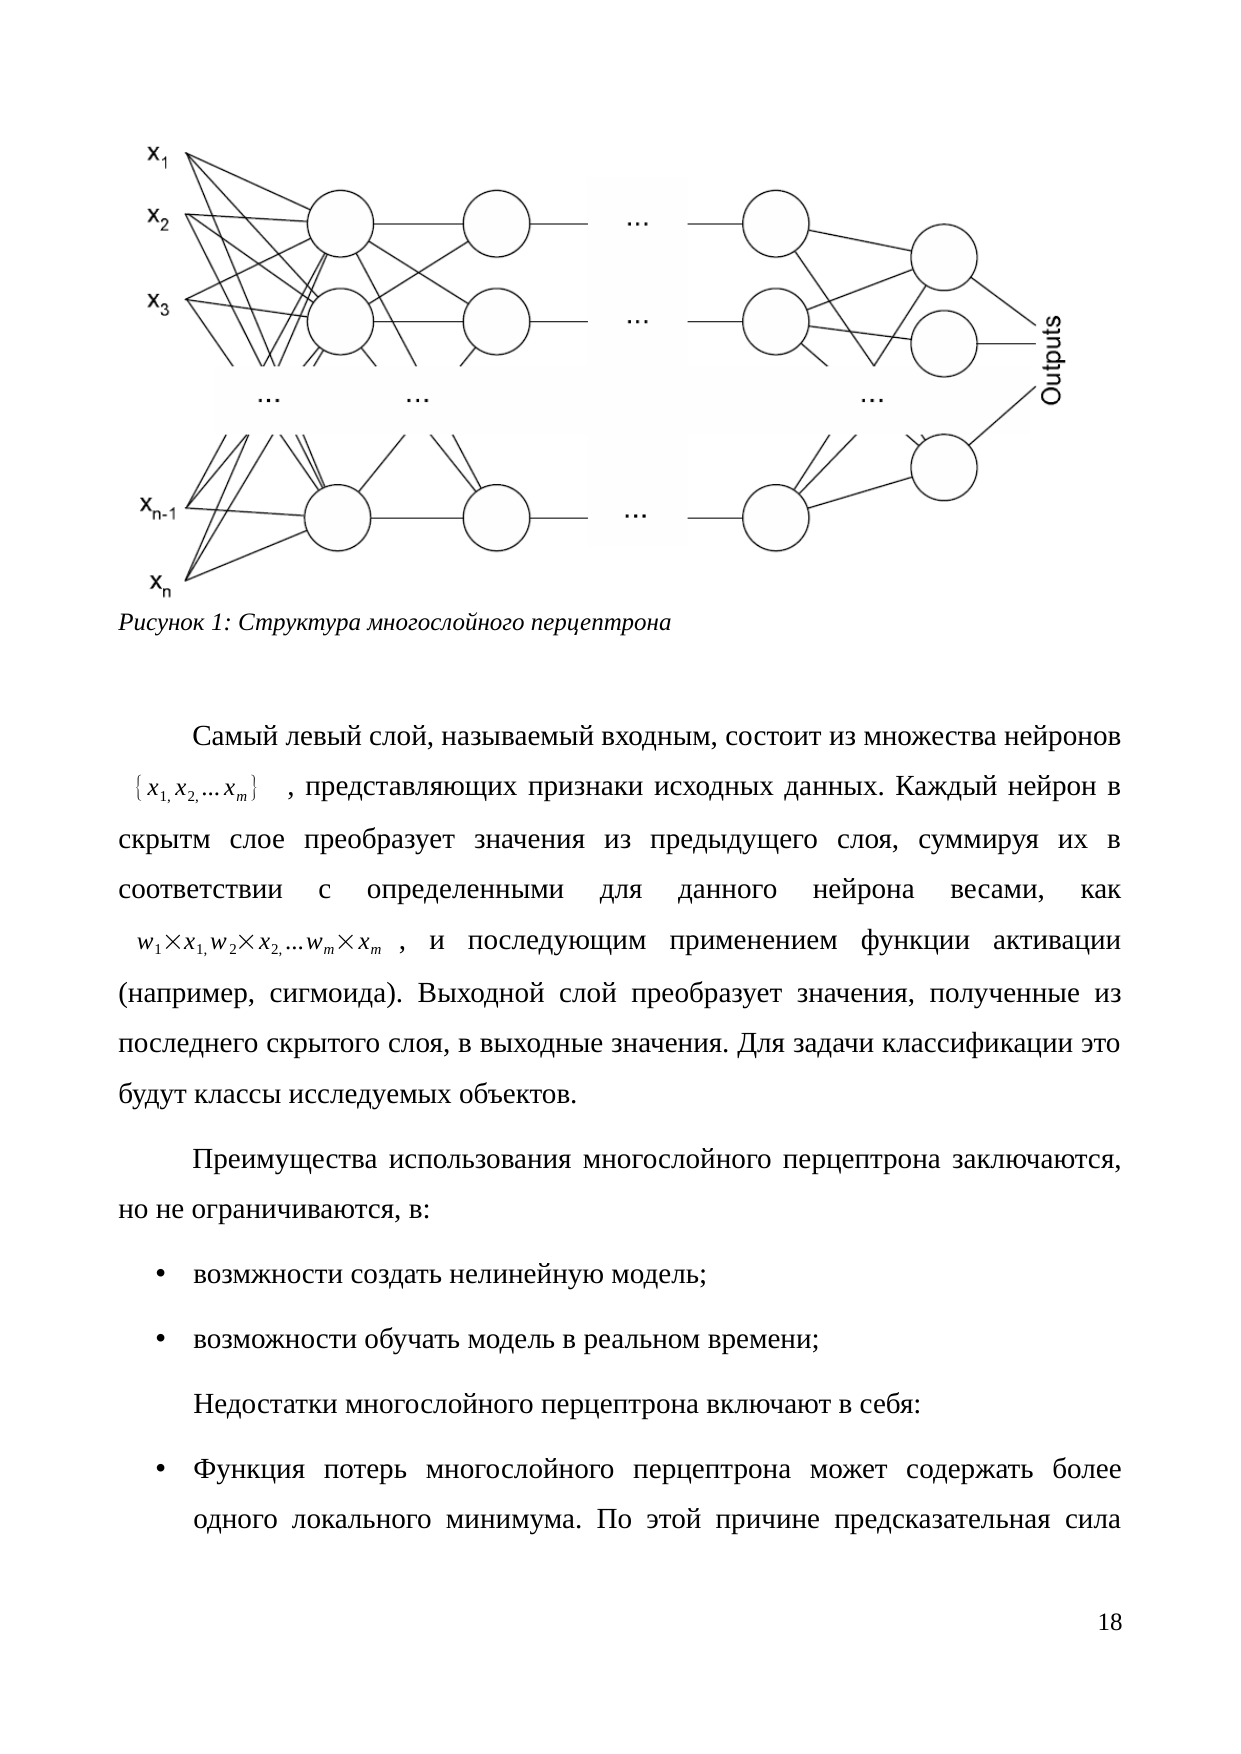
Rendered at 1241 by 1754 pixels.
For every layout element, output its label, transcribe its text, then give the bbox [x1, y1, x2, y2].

text Рисунок 1: Структура многослойного перцептрона [118, 608, 1122, 636]
list возможности обучать модель в реальном времени; [156, 1321, 1122, 1354]
text Самый левый слой, называемый входным, состоит из множества нейронов , представляющих признаки исходных данных. Каждый нейрон в скрытм слое преобразует значения из предыдущего слоя, суммируя их в соответствии с определенными для данного нейрона весами, как , и последующим применением функции активации (например, сигмоида). Выходной слой преобразует значения, полученные из последнего скрытого слоя, в выходные значения. Для задачи классификации это будут классы исследуемых объектов. [118, 718, 1122, 1109]
list Функция потерь многослойного перцептрона может содержать более одного локального минимума. По этой причине предсказательная сила [156, 1451, 1122, 1535]
text Преимущества использования многослойного перцептрона заключаются, но не ограничиваются, в: [118, 1141, 1122, 1224]
list Недостатки многослойного перцептрона включают в себя: [156, 1386, 1122, 1419]
list возмжности создать нелинейную модель; [156, 1256, 1122, 1289]
picture [118, 130, 1123, 608]
